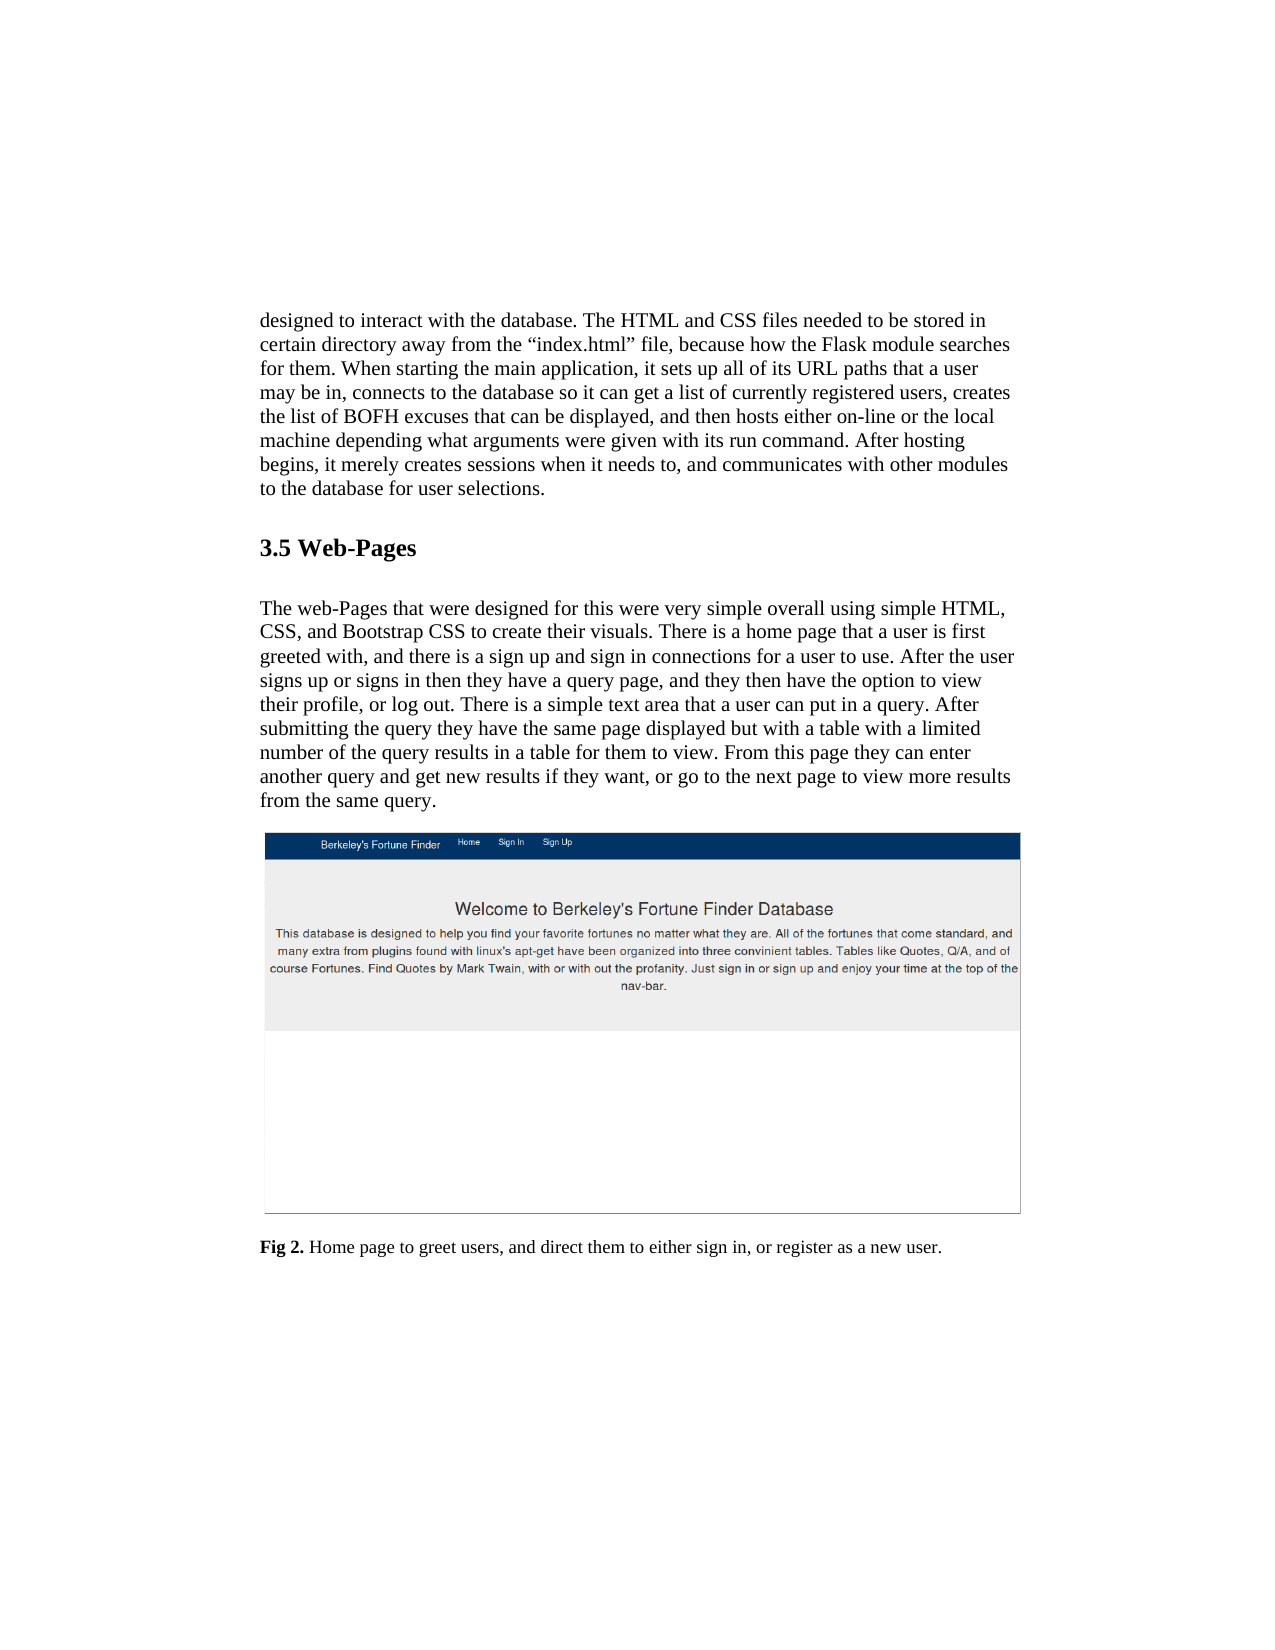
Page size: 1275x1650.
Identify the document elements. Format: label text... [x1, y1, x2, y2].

subtitle 3.5 Web-Pages [259, 533, 1016, 562]
subtitle The web-Pages that were designed for this were very simple overall using simple HTML, CSS, and Bootstrap CSS to create their visuals. There is a home page that a user is first greeted with, and there is a sign up and sign in connections for a user to use. After the user signs up or signs in then they have a query page, and they then have the option to view their profile, or log out. There is a simple text area that a user can put in a query. After submitting the query they have the same page displayed but with a table with a limited number of the query results in a table for them to view. From this page they can enter another query and get new results if they want, or go to the next page to view more results from the same query. [259, 595, 1016, 812]
subtitle Fig 2. Home page to greet users, and direct them to either sign in, or register as a new user. [259, 845, 1016, 1257]
text designed to interact with the database. The HTML and CSS files needed to be stored in certain directory away from the “index.html” file, because how the Flask module searches for them. When starting the main application, it sets up all of its URL paths that a user may be in, connects to the database so it can get a list of currently registered users, creates the list of BOFH excuses that can be displayed, and then hosts either on-line or the local machine depending what arguments were given with its run command. After hosting begins, it merely creates sessions when it needs to, and communicates with other modules to the database for user selections. [259, 307, 1016, 500]
picture [264, 832, 1021, 1214]
